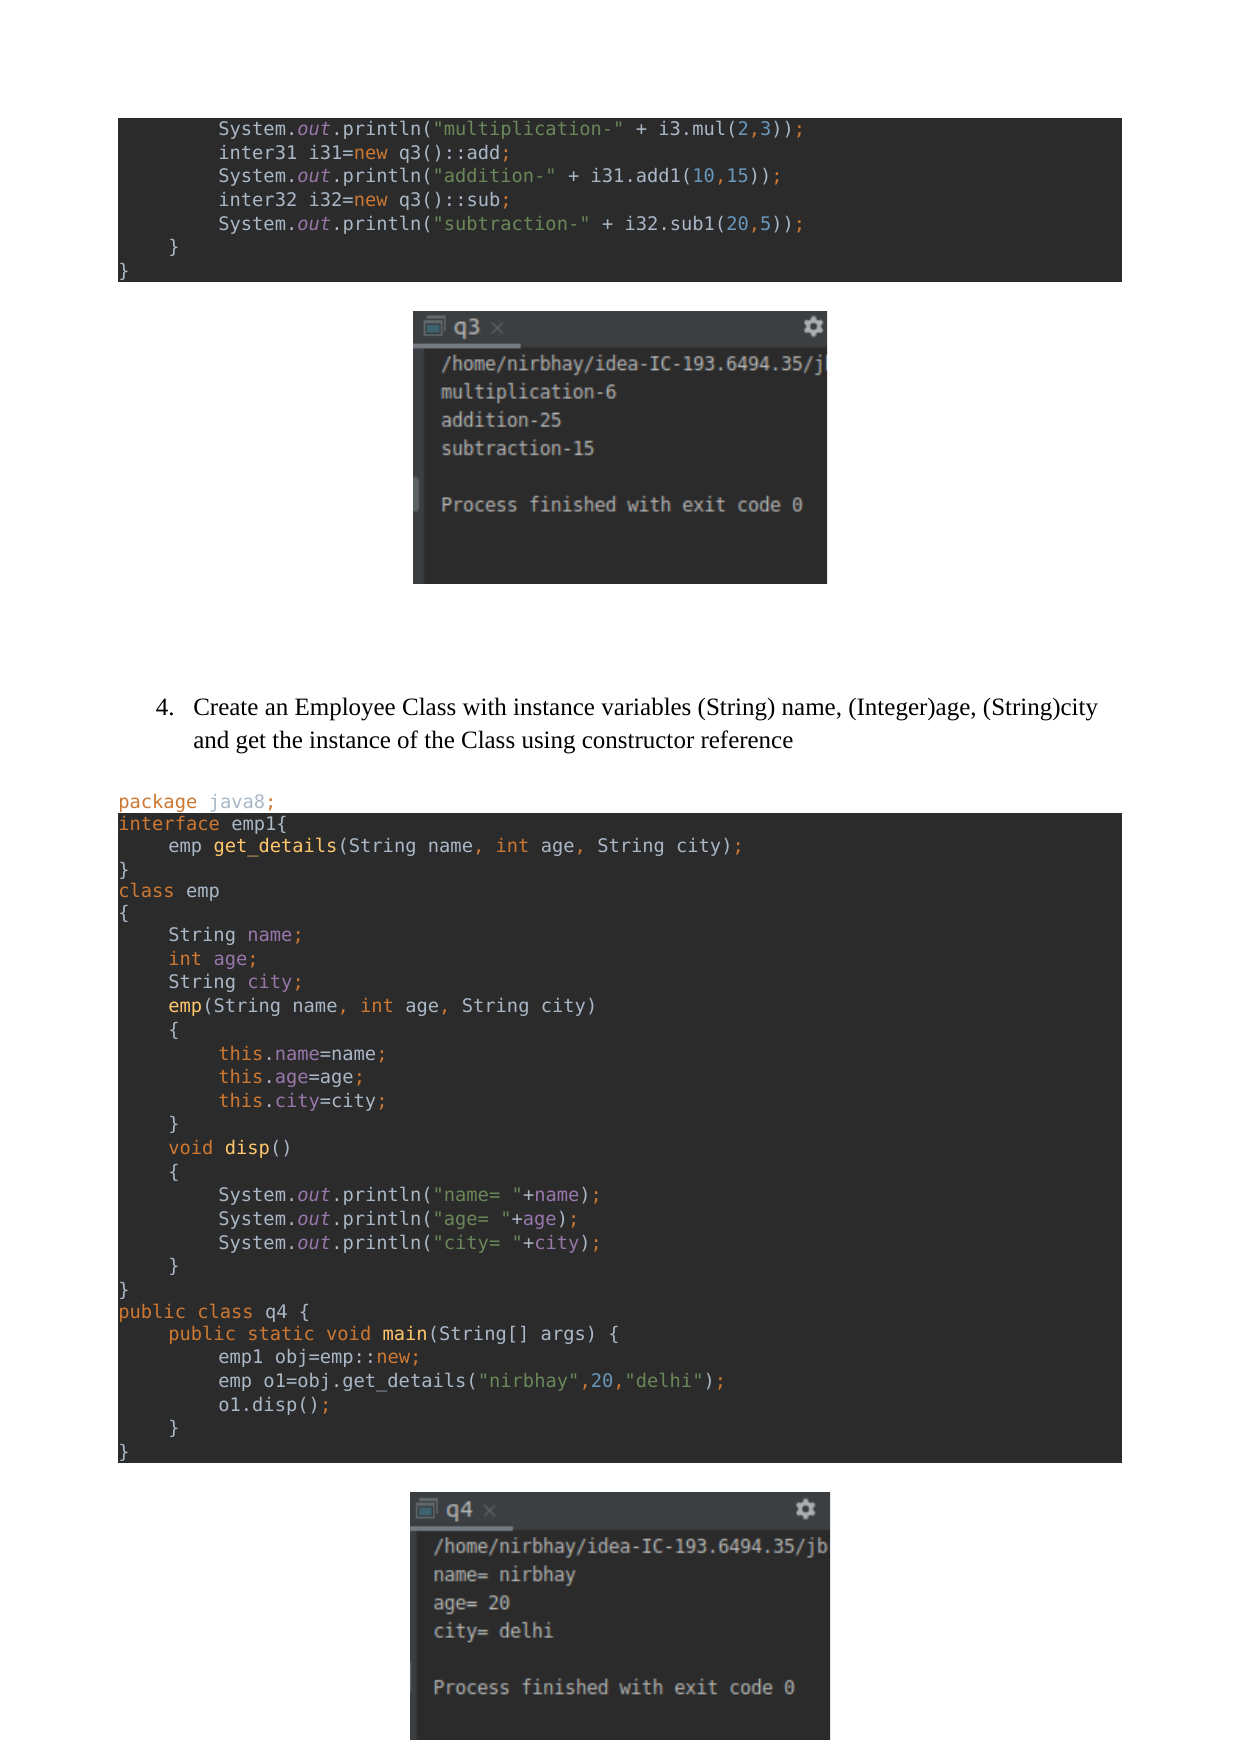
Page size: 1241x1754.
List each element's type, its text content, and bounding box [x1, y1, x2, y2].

text this.age=age; [118, 1066, 1122, 1090]
picture [413, 311, 828, 584]
text } [118, 859, 1122, 881]
text class emp [118, 881, 1122, 902]
text this.name=name; [118, 1042, 1122, 1066]
text this.city=city; [118, 1090, 1122, 1113]
text System.out.println("name= "+name); [118, 1184, 1122, 1208]
picture [410, 1492, 831, 1740]
text public class q4 { [118, 1301, 1122, 1323]
text void disp() [118, 1137, 1122, 1161]
text System.out.println("multiplication-" + i3.mul(2,3)); [118, 118, 1122, 142]
text emp1 obj=emp::new; [118, 1346, 1122, 1370]
text System.out.println("age= "+age); [118, 1208, 1122, 1232]
text { [118, 902, 1122, 924]
text System.out.println("city= "+city); [118, 1232, 1122, 1255]
text System.out.println("subtraction-" + i32.sub1(20,5)); [118, 213, 1122, 236]
text interface emp1{ [118, 813, 1122, 835]
text { [118, 1019, 1122, 1042]
text } [118, 1417, 1122, 1441]
text System.out.println("addition-" + i31.add1(10,15)); [118, 165, 1122, 189]
text public static void main(String[] args) { [118, 1323, 1122, 1346]
text package java8; [118, 791, 1122, 813]
text } [118, 1441, 1122, 1463]
text int age; [118, 948, 1122, 972]
text String city; [118, 972, 1122, 995]
list Create an Employee Class with instance variables (String) name, (Integer)age, (String)city and get the instance of the Class using constructor reference [156, 692, 1122, 754]
text } [118, 1113, 1122, 1137]
text inter31 i31=new q3()::add; [118, 142, 1122, 165]
text String name; [118, 924, 1122, 948]
text } [118, 1255, 1122, 1279]
text } [118, 236, 1122, 260]
text emp(String name, int age, String city) [118, 995, 1122, 1019]
text o1.disp(); [118, 1394, 1122, 1417]
text } [118, 1279, 1122, 1301]
text emp get_details(String name, int age, String city); [118, 835, 1122, 859]
text } [118, 260, 1122, 282]
text emp o1=obj.get_details("nirbhay",20,"delhi"); [118, 1370, 1122, 1394]
text inter32 i32=new q3()::sub; [118, 189, 1122, 213]
text { [118, 1161, 1122, 1184]
